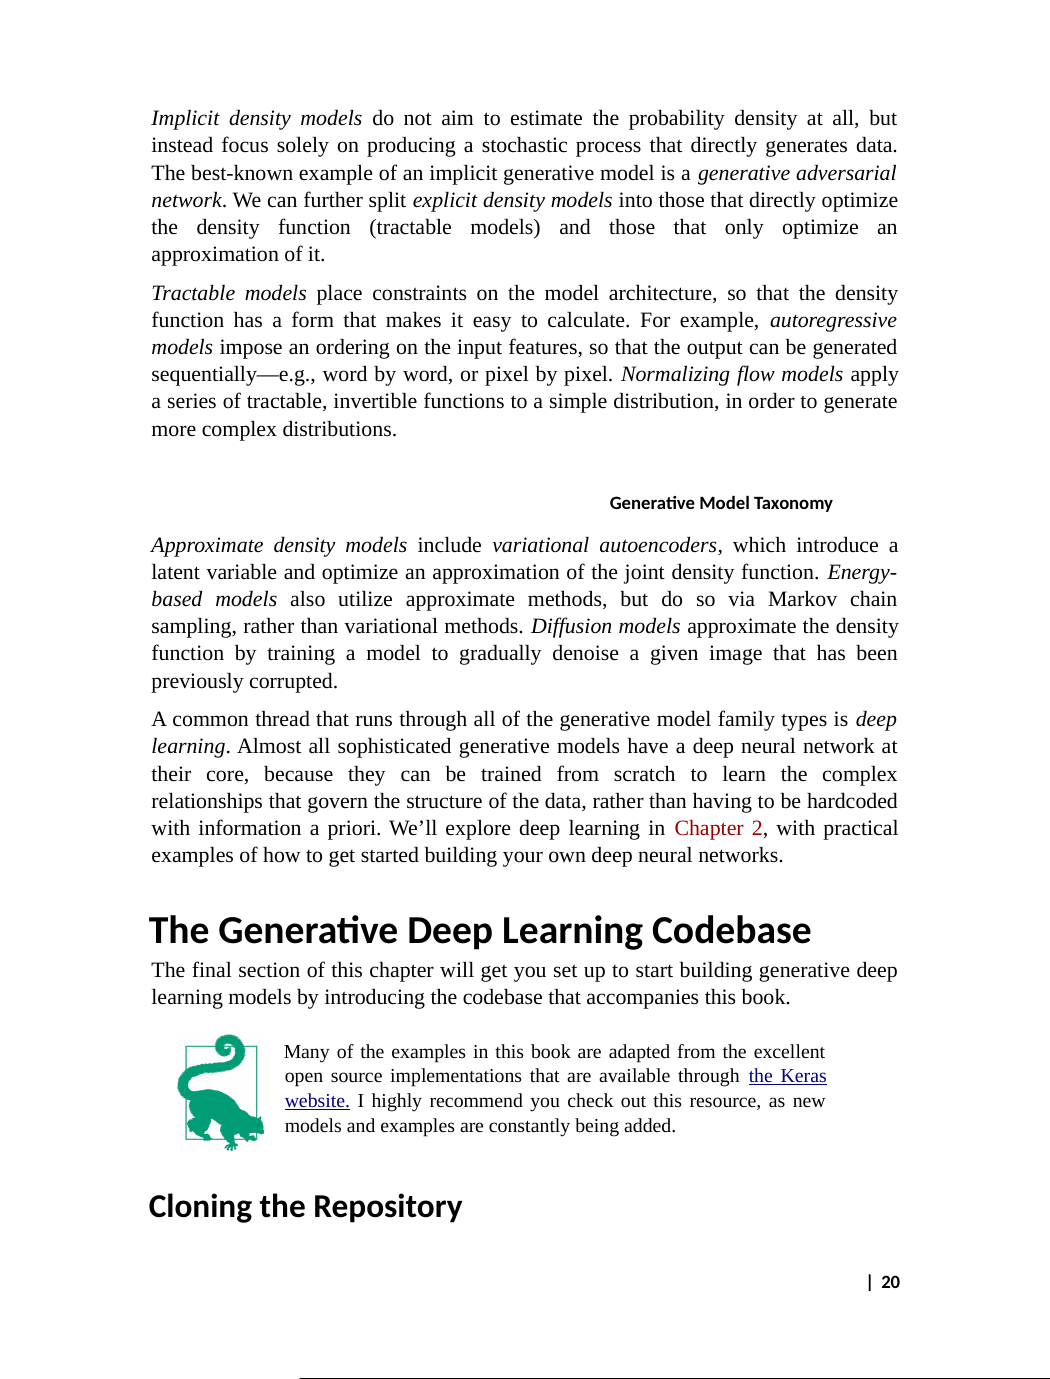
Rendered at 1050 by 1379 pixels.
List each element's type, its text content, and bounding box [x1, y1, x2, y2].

text Cloning the Repository [148, 1185, 900, 1225]
text A common thread that runs through all of the generative model family types is deep learning. Almost all sophisticated generative models have a deep neural network at their core, because they can be trained from scratch to learn the complex relationships that govern the structure of the data, rather than having to be hardcoded with information a priori. We’ll explore deep learning in Chapter 2, with practical examples of how to get started building your own deep neural networks. [151, 706, 899, 867]
text The final section of this chapter will get you set up to start building generative deep learning models by introducing the codebase that accompanies this book. [151, 957, 899, 1009]
text Tractable models place constraints on the model architecture, so that the density function has a form that makes it easy to calculate. For example, autoregressive models impose an ordering on the input features, so that the output can be generated sequentially—e.g., word by word, or pixel by pixel. Normalizing flow models apply a series of tractable, invertible functions to a simple distribution, in order to generate more complex distributions. [151, 280, 899, 441]
text Implicit density models do not aim to estimate the probability density at all, but instead focus solely on producing a stochastic process that directly generates data. The best-known example of an implicit generative model is a generative adversarial network. We can further split explicit density models into those that directly optimize the density function (tractable models) and those that only optimize an approximation of it. [151, 105, 899, 266]
text Generative Model Taxonomy [150, 491, 837, 514]
text Many of the examples in this book are adapted from the excellent open source implementations that are available through the Keras website. I highly recommend you check out this resource, as new models and examples are constantly being added. [283, 1040, 827, 1136]
text The Generative Deep Learning Codebase [148, 905, 900, 953]
text Approximate density models include variational autoencoders, which introduce a latent variable and optimize an approximation of the joint density function. Energy-based models also utilize approximate methods, but do so via Markov chain sampling, rather than variational methods. Diffusion models approximate the density function by training a model to gradually denoise a given image that has been previously corrupted. [151, 532, 899, 693]
